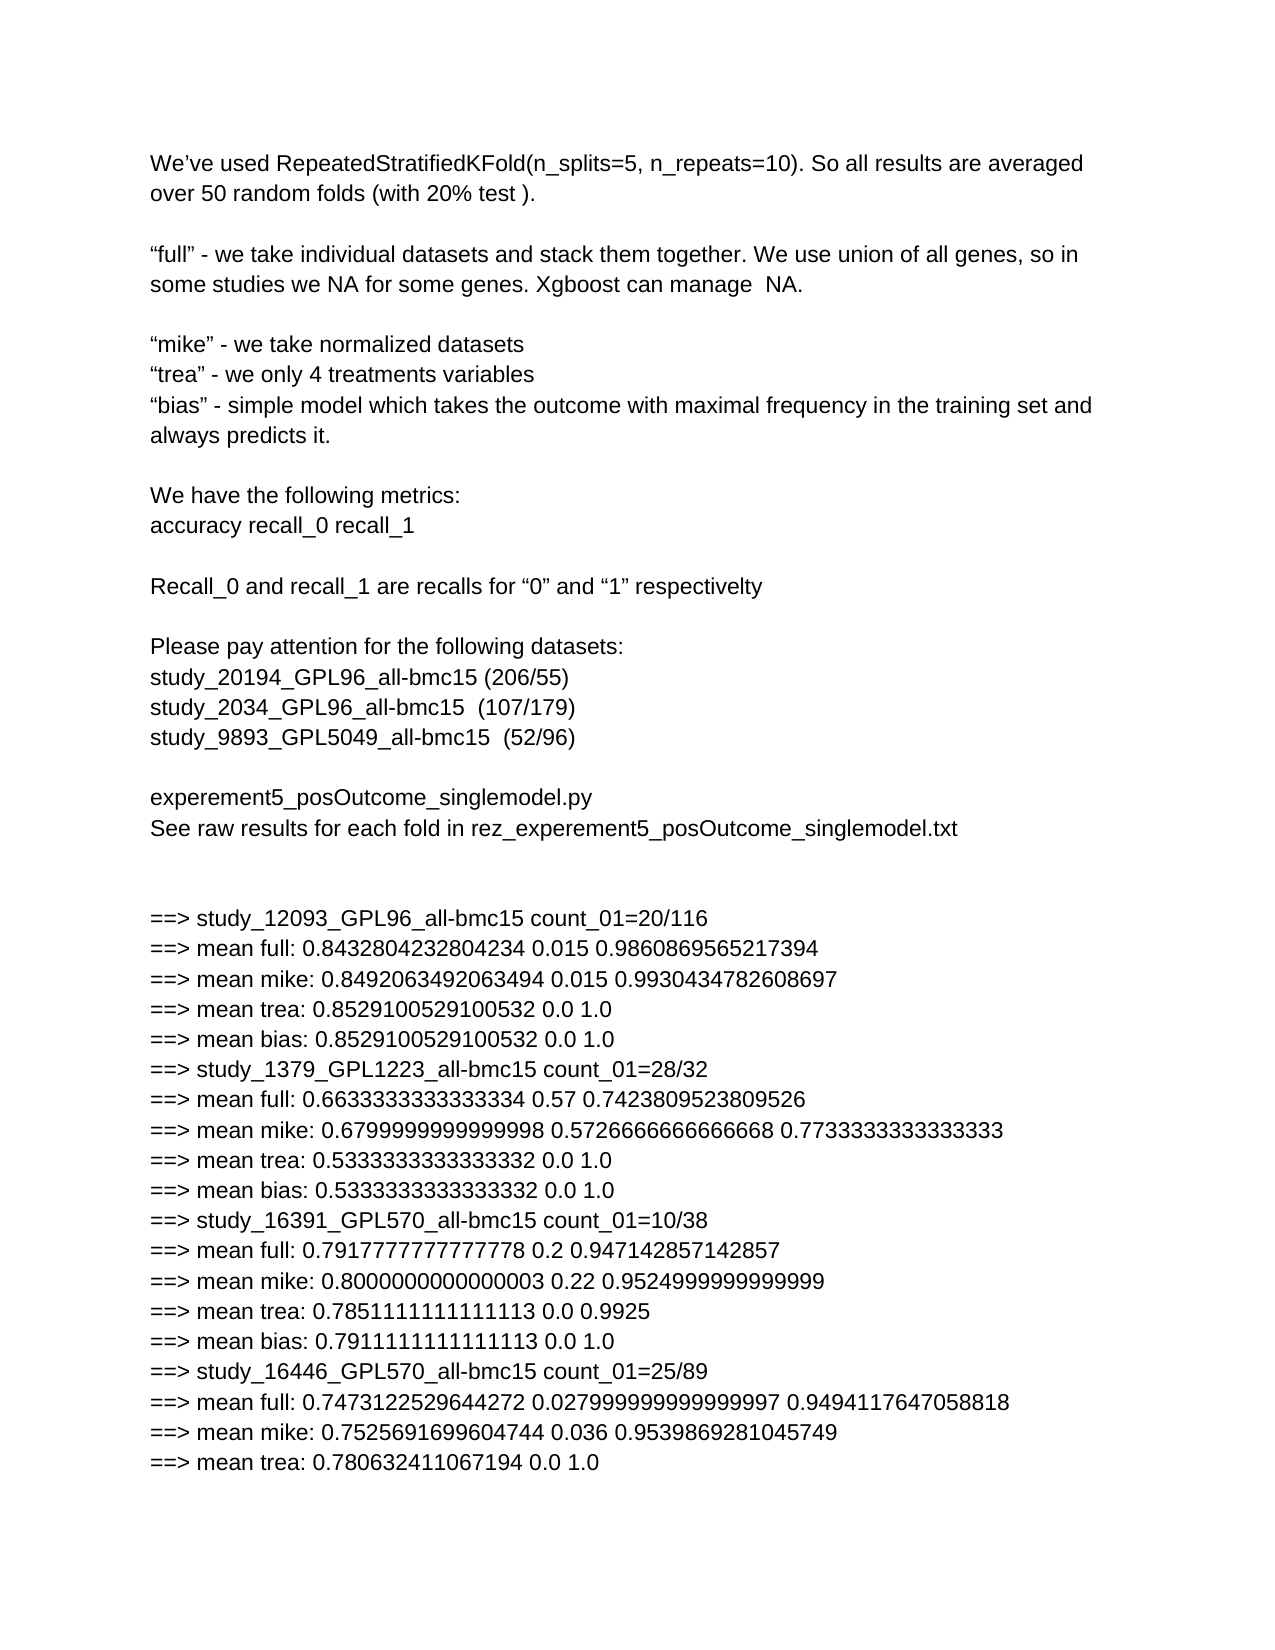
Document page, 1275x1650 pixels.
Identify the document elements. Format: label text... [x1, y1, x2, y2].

text ==> mean trea: 0.780632411067194 0.0 1.0 [150, 1449, 1125, 1475]
text “full” - we take individual datasets and stack them together. We use union of all genes, so in some studies we NA for some genes. Xgboost can manage NA. [150, 241, 1125, 297]
text study_20194_GPL96_all-bmc15 (206/55) [150, 663, 1125, 690]
text ==> mean trea: 0.8529100529100532 0.0 1.0 [150, 996, 1125, 1022]
text We have the following metrics: [150, 482, 1125, 509]
text Recall_0 and recall_1 are recalls for “0” and “1” respectivelty [150, 573, 1125, 599]
text We’ve used RepeatedStratifiedKFold(n_splits=5, n_repeats=10). So all results are averaged over 50 random folds (with 20% test ). [150, 150, 1125, 207]
text See raw results for each fold in rez_experement5_posOutcome_singlemodel.txt [150, 814, 1125, 841]
text “bias” - simple model which takes the outcome with maximal frequency in the training set and always predicts it. [150, 392, 1125, 448]
text ==> study_16391_GPL570_all-bmc15 count_01=10/38 [150, 1207, 1125, 1234]
text “mike” - we take normalized datasets [150, 331, 1125, 358]
text ==> mean bias: 0.7911111111111113 0.0 1.0 [150, 1328, 1125, 1354]
text ==> mean trea: 0.5333333333333332 0.0 1.0 [150, 1147, 1125, 1173]
text ==> study_16446_GPL570_all-bmc15 count_01=25/89 [150, 1358, 1125, 1385]
text ==> mean mike: 0.7525691699604744 0.036 0.9539869281045749 [150, 1419, 1125, 1445]
text study_2034_GPL96_all-bmc15 (107/179) [150, 694, 1125, 720]
text accuracy recall_0 recall_1 [150, 512, 1125, 539]
text ==> mean mike: 0.8492063492063494 0.015 0.9930434782608697 [150, 966, 1125, 992]
text ==> mean full: 0.6633333333333334 0.57 0.7423809523809526 [150, 1086, 1125, 1113]
text ==> mean mike: 0.6799999999999998 0.5726666666666668 0.7733333333333333 [150, 1117, 1125, 1143]
text experement5_posOutcome_singlemodel.py [150, 784, 1125, 811]
text ==> study_1379_GPL1223_all-bmc15 count_01=28/32 [150, 1056, 1125, 1083]
text ==> mean bias: 0.5333333333333332 0.0 1.0 [150, 1177, 1125, 1203]
text ==> mean trea: 0.7851111111111113 0.0 0.9925 [150, 1298, 1125, 1324]
text ==> mean full: 0.8432804232804234 0.015 0.9860869565217394 [150, 935, 1125, 962]
text ==> mean full: 0.7917777777777778 0.2 0.947142857142857 [150, 1237, 1125, 1264]
text ==> mean mike: 0.8000000000000003 0.22 0.9524999999999999 [150, 1268, 1125, 1294]
text study_9893_GPL5049_all-bmc15 (52/96) [150, 724, 1125, 750]
text ==> study_12093_GPL96_all-bmc15 count_01=20/116 [150, 905, 1125, 932]
text ==> mean bias: 0.8529100529100532 0.0 1.0 [150, 1026, 1125, 1052]
text ==> mean full: 0.7473122529644272 0.027999999999999997 0.9494117647058818 [150, 1388, 1125, 1415]
text Please pay attention for the following datasets: [150, 633, 1125, 660]
text “trea” - we only 4 treatments variables [150, 361, 1125, 388]
